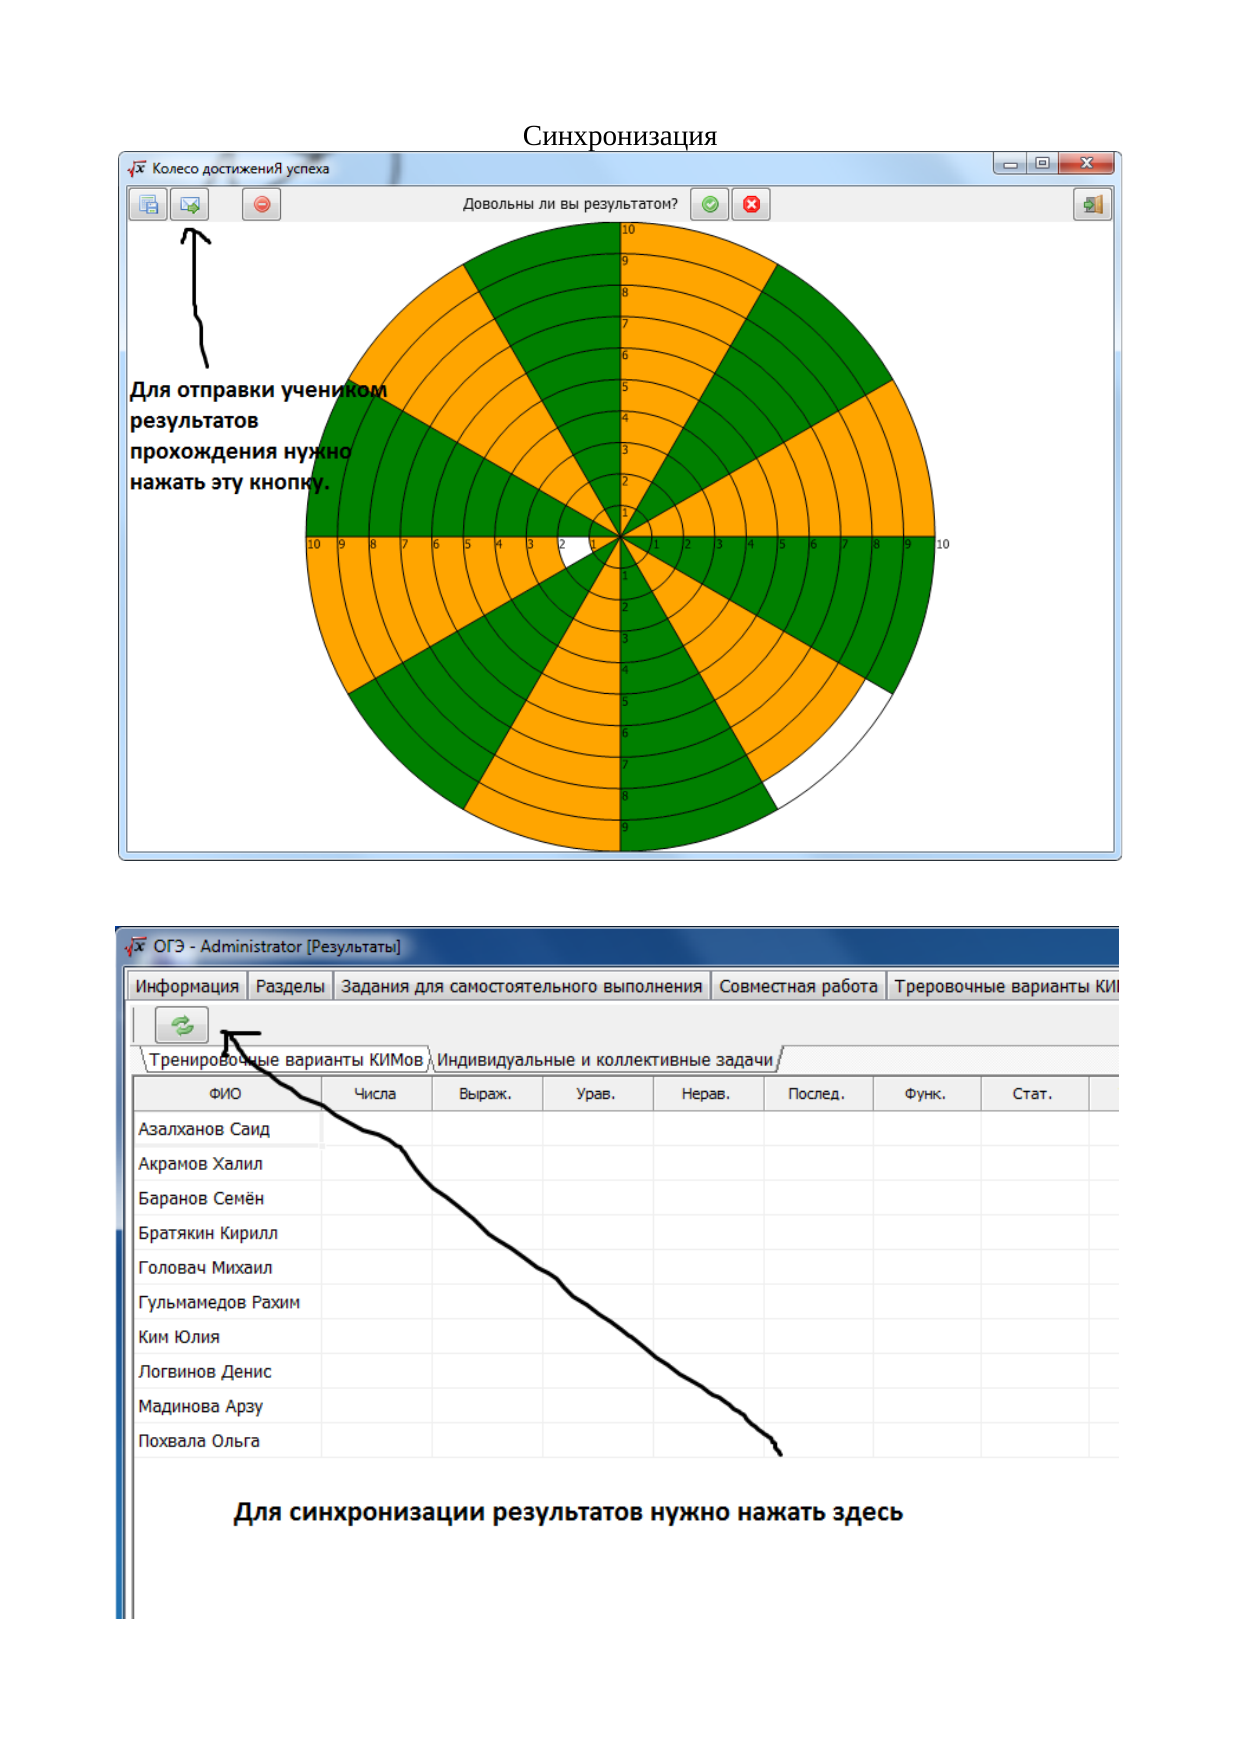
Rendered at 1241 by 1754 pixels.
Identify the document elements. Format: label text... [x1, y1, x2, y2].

picture [118, 151, 1123, 861]
picture [115, 926, 1119, 1619]
text Синхронизация [118, 118, 1122, 151]
